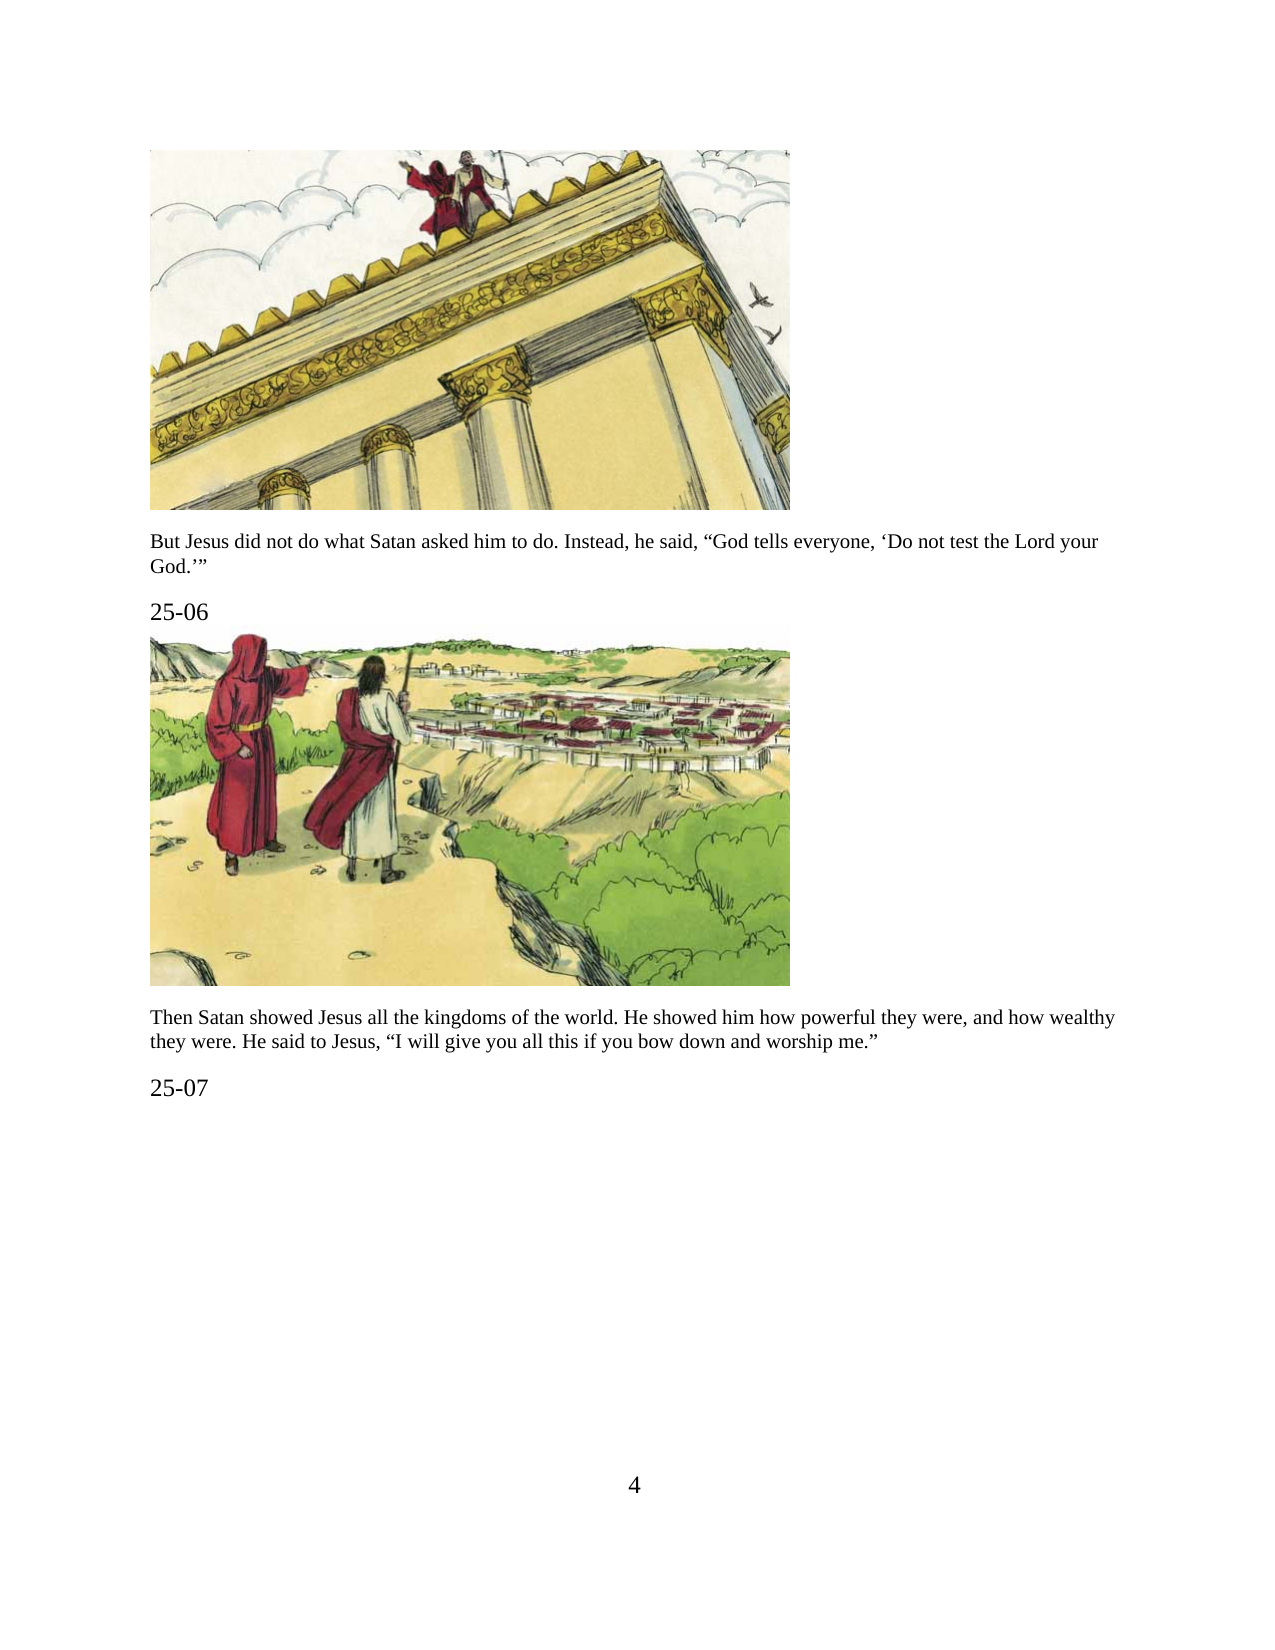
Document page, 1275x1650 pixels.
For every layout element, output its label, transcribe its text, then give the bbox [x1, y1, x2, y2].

subtitle 25-06 [150, 597, 1125, 626]
subtitle 25-07 [150, 1073, 1125, 1102]
picture [150, 150, 790, 510]
picture [150, 625, 790, 986]
text Then Satan showed Jesus all the kingdoms of the world. He showed him how powerful they were, and how wealthy they were. He said to Jesus, “I will give you all this if you bow down and worship me.” [150, 1005, 1125, 1053]
text But Jesus did not do what Satan asked him to do. Instead, he said, “God tells everyone, ‘Do not test the Lord your God.’” [150, 529, 1125, 578]
